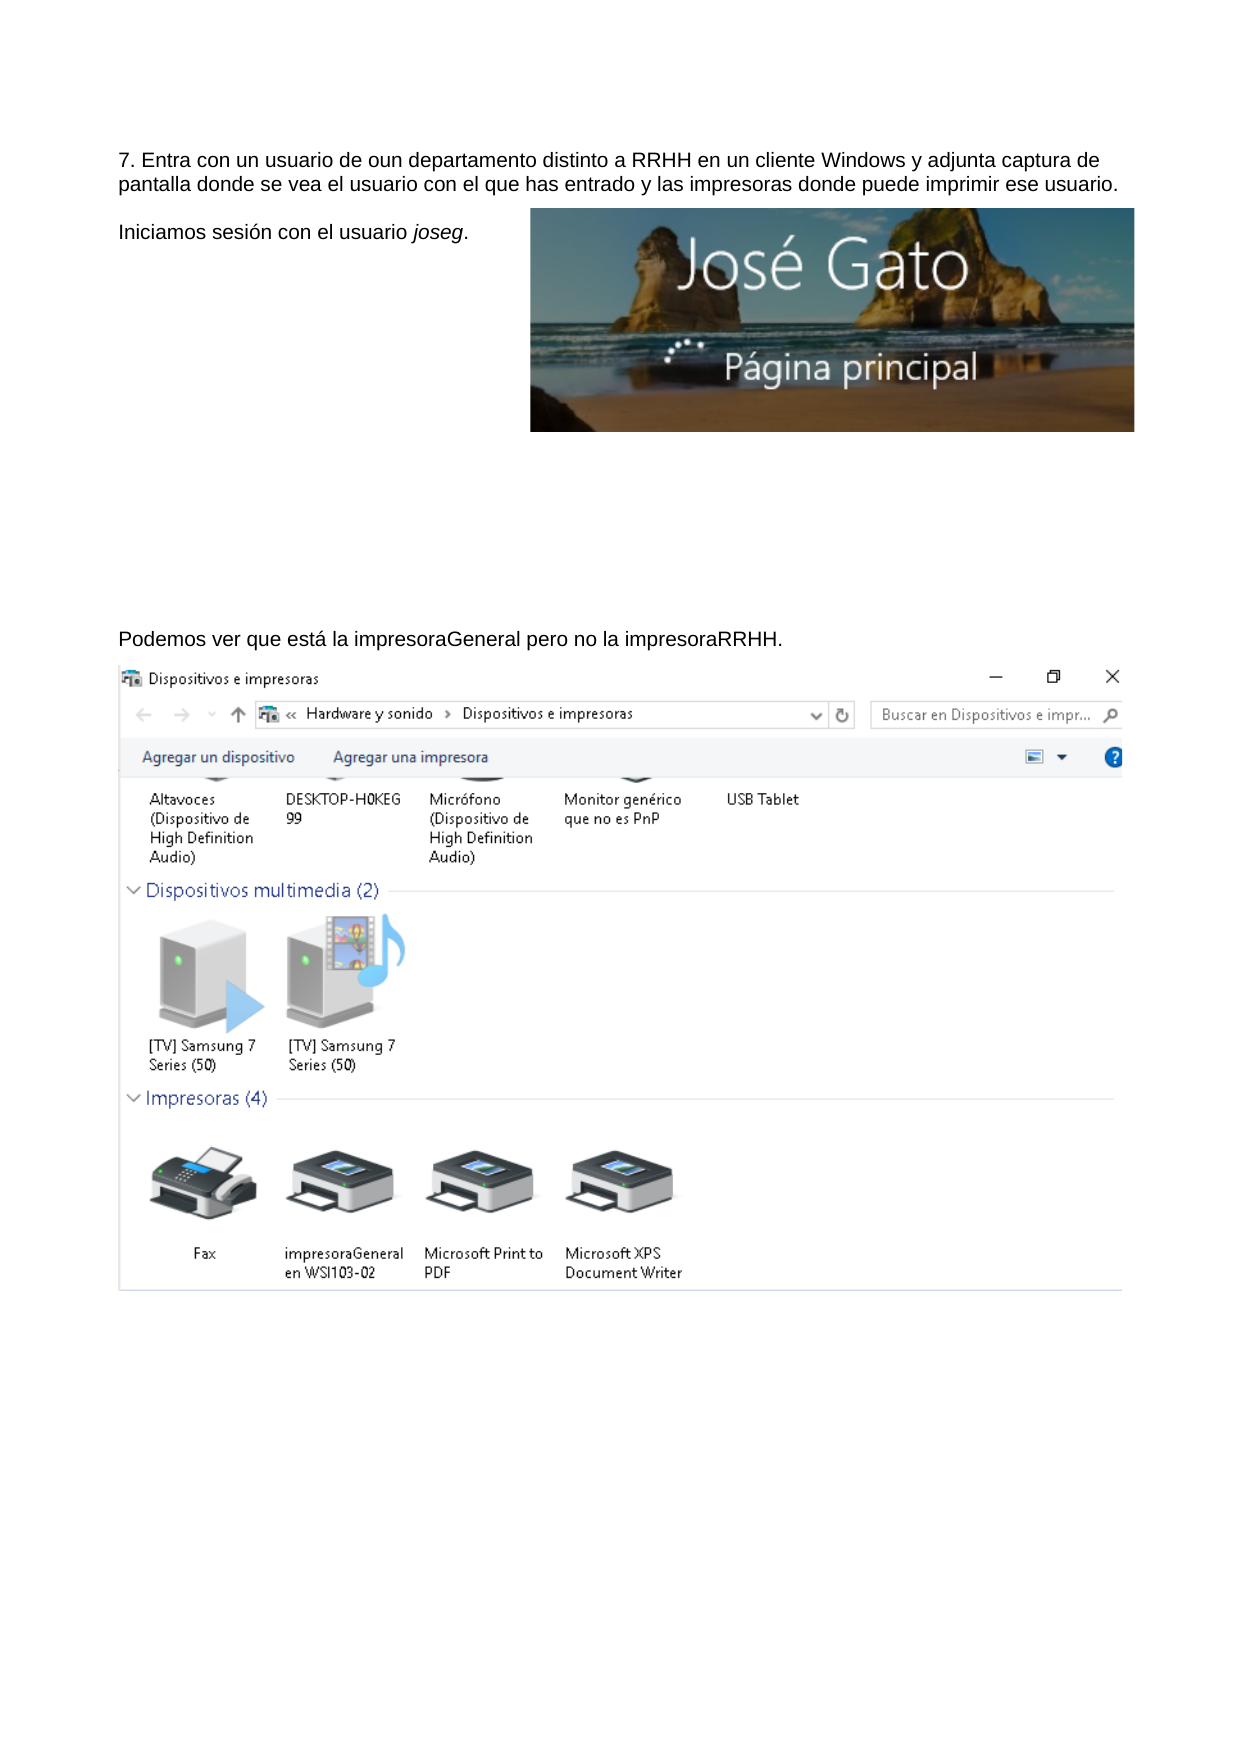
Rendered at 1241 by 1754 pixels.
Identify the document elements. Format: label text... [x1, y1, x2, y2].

text 7. Entra con un usuario de oun departamento distinto a RRHH en un cliente Windows y adjunta captura de pantalla donde se vea el usuario con el que has entrado y las impresoras donde puede imprimir ese usuario. [118, 148, 1122, 196]
text Iniciamos sesión con el usuario joseg. [118, 219, 530, 243]
text Podemos ver que está la impresoraGeneral pero no la impresoraRRHH. [118, 627, 1122, 651]
picture [118, 665, 1123, 1291]
picture [530, 208, 1135, 432]
